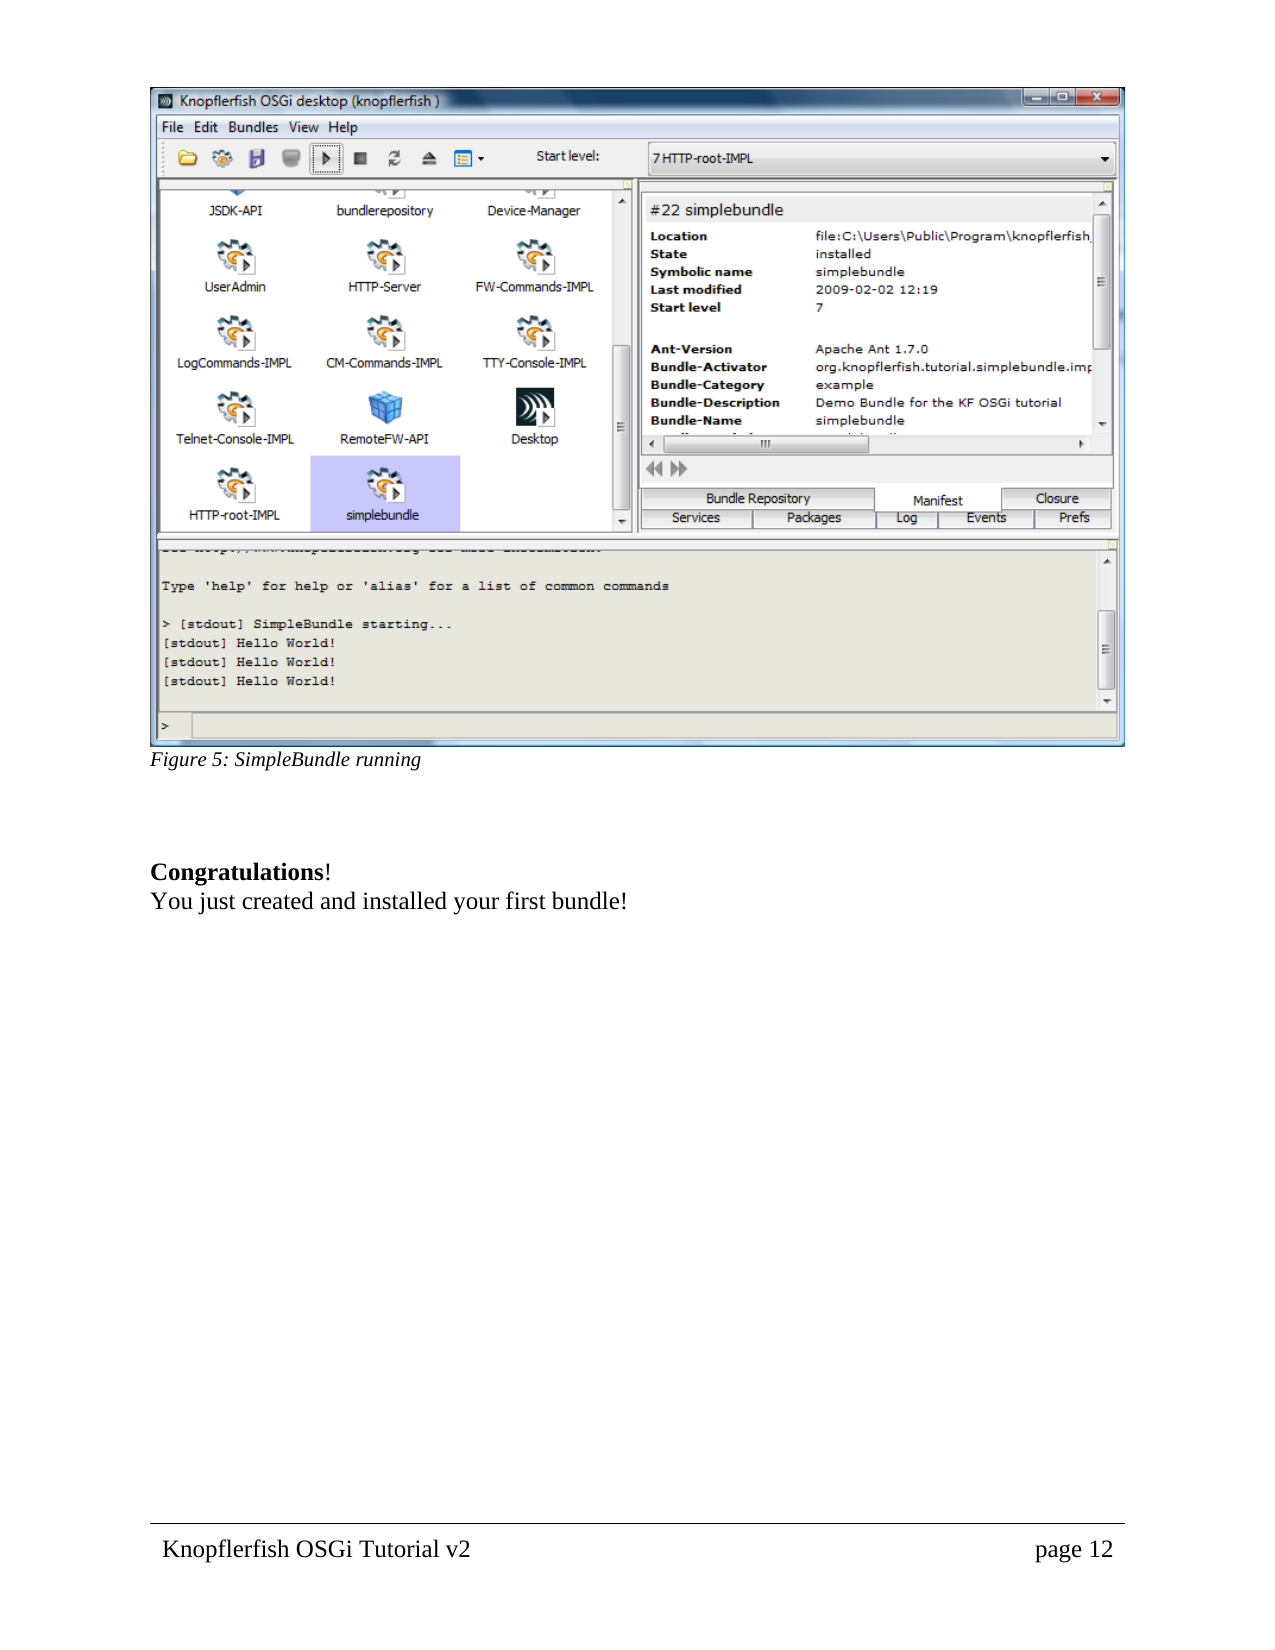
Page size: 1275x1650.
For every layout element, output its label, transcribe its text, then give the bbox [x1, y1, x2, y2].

text Congratulations! [150, 857, 1125, 886]
picture [150, 87, 1125, 747]
text Figure 5: SimpleBundle running [150, 747, 1125, 771]
text You just created and installed your first bundle! [150, 886, 1125, 914]
